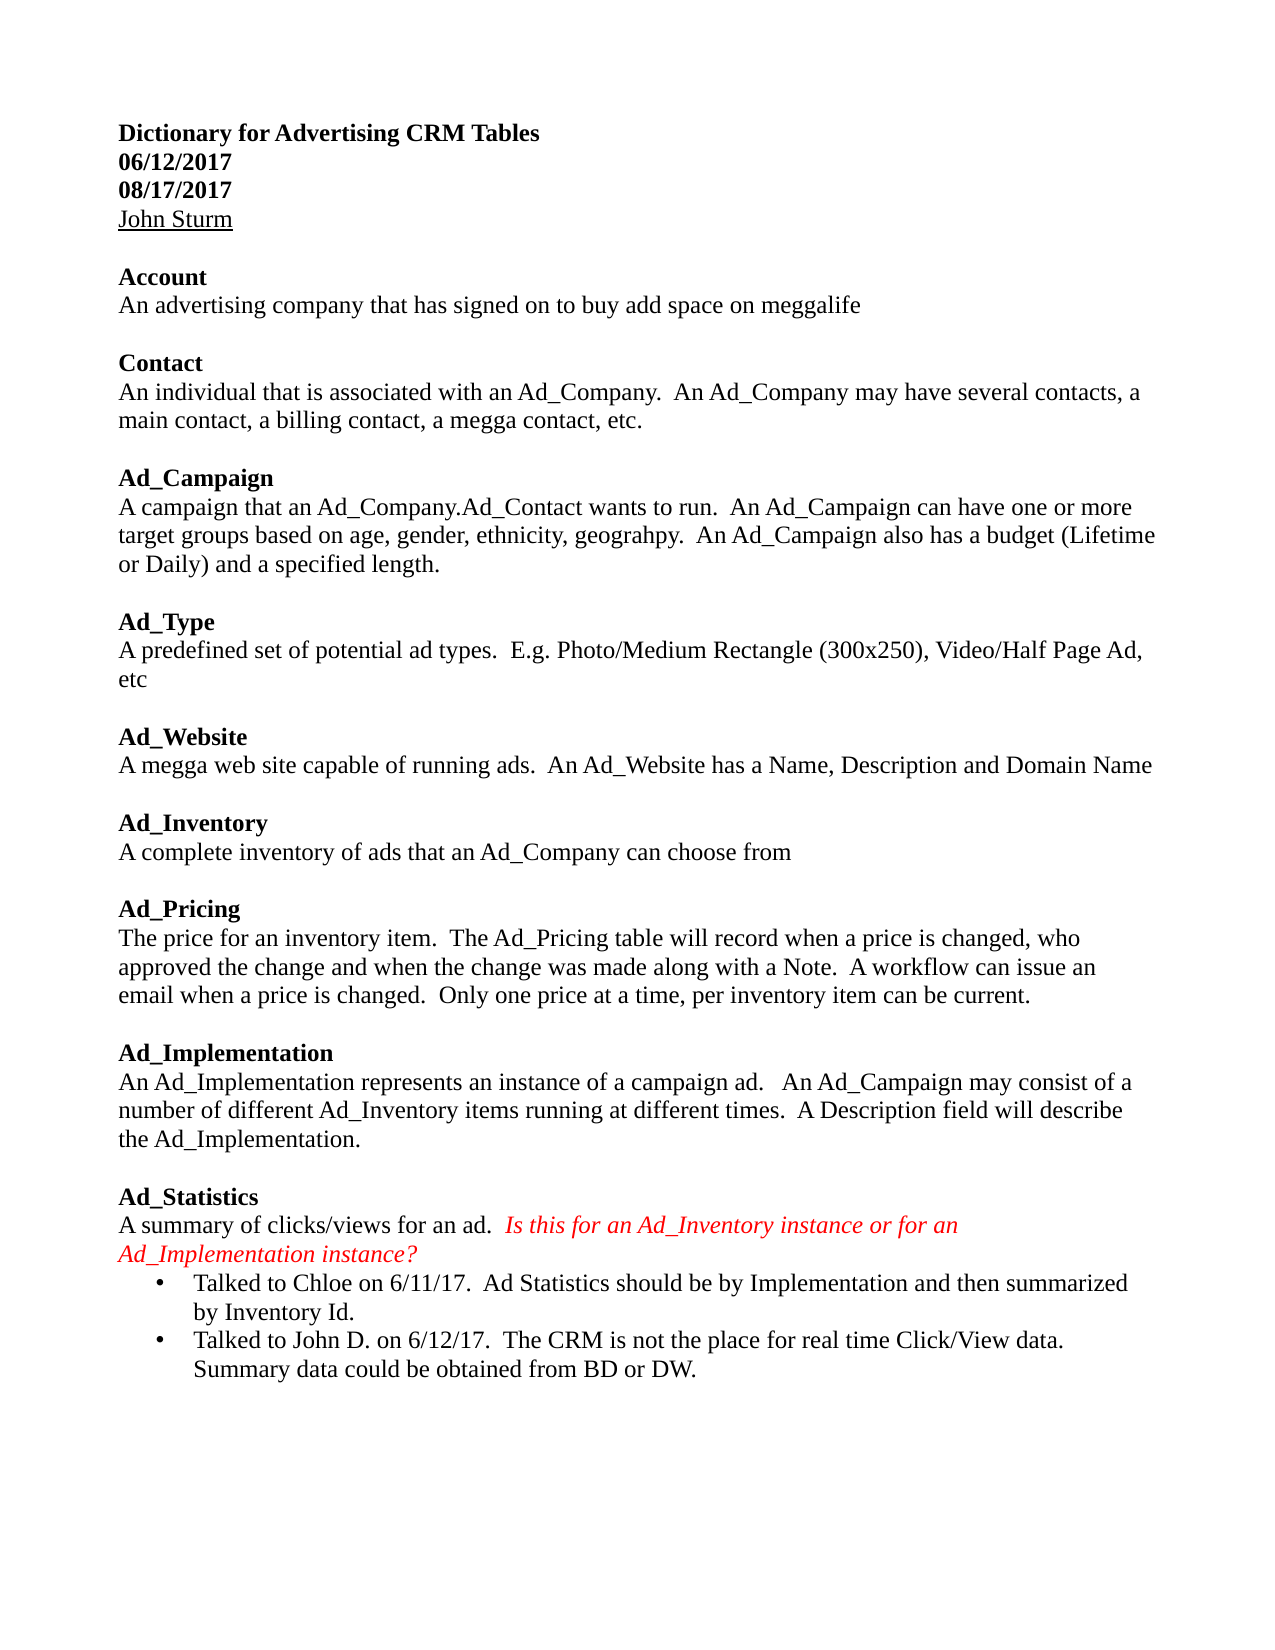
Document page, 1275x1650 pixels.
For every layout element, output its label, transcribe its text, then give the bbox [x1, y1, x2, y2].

text Ad_Inventory [118, 808, 1157, 837]
text Account [118, 262, 1157, 291]
text Ad_Pricing [118, 894, 1157, 923]
text A campaign that an Ad_Company.Ad_Contact wants to run. An Ad_Campaign can have one or more target groups based on age, gender, ethnicity, geograhpy. An Ad_Campaign also has a budget (Lifetime or Daily) and a specified length. [118, 492, 1157, 578]
text An advertising company that has signed on to buy add space on meggalife [118, 291, 1157, 319]
list Talked to Chloe on 6/11/17. Ad Statistics should be by Implementation and then summarized by Inventory Id. [156, 1268, 1157, 1326]
list Talked to John D. on 6/12/17. The CRM is not the place for real time Click/View data. Summary data could be obtained from BD or DW. [156, 1326, 1157, 1383]
text Contact [118, 348, 1157, 377]
text A complete inventory of ads that an Ad_Company can choose from [118, 837, 1157, 866]
text A megga web site capable of running ads. An Ad_Website has a Name, Description and Domain Name [118, 751, 1157, 779]
text 06/12/2017 [118, 147, 1157, 176]
text The price for an inventory item. The Ad_Pricing table will record when a price is changed, who approved the change and when the change was made along with a Note. A workflow can issue an email when a price is changed. Only one price at a time, per inventory item can be current. [118, 923, 1157, 1009]
text Dictionary for Advertising CRM Tables [118, 118, 1157, 147]
text Ad_Campaign [118, 463, 1157, 492]
text Ad_Implementation [118, 1038, 1157, 1067]
text 08/17/2017 [118, 176, 1157, 204]
text Ad_Type [118, 607, 1157, 636]
text A predefined set of potential ad types. E.g. Photo/Medium Rectangle (300x250), Video/Half Page Ad, etc [118, 636, 1157, 693]
text An individual that is associated with an Ad_Company. An Ad_Company may have several contacts, a main contact, a billing contact, a megga contact, etc. [118, 377, 1157, 434]
text Ad_Website [118, 722, 1157, 751]
text An Ad_Implementation represents an instance of a campaign ad. An Ad_Campaign may consist of a number of different Ad_Inventory items running at different times. A Description field will describe the Ad_Implementation. [118, 1067, 1157, 1153]
text John Sturm [118, 204, 1157, 233]
text A summary of clicks/views for an ad. Is this for an Ad_Inventory instance or for an Ad_Implementation instance? [118, 1211, 1157, 1268]
text Ad_Statistics [118, 1182, 1157, 1211]
